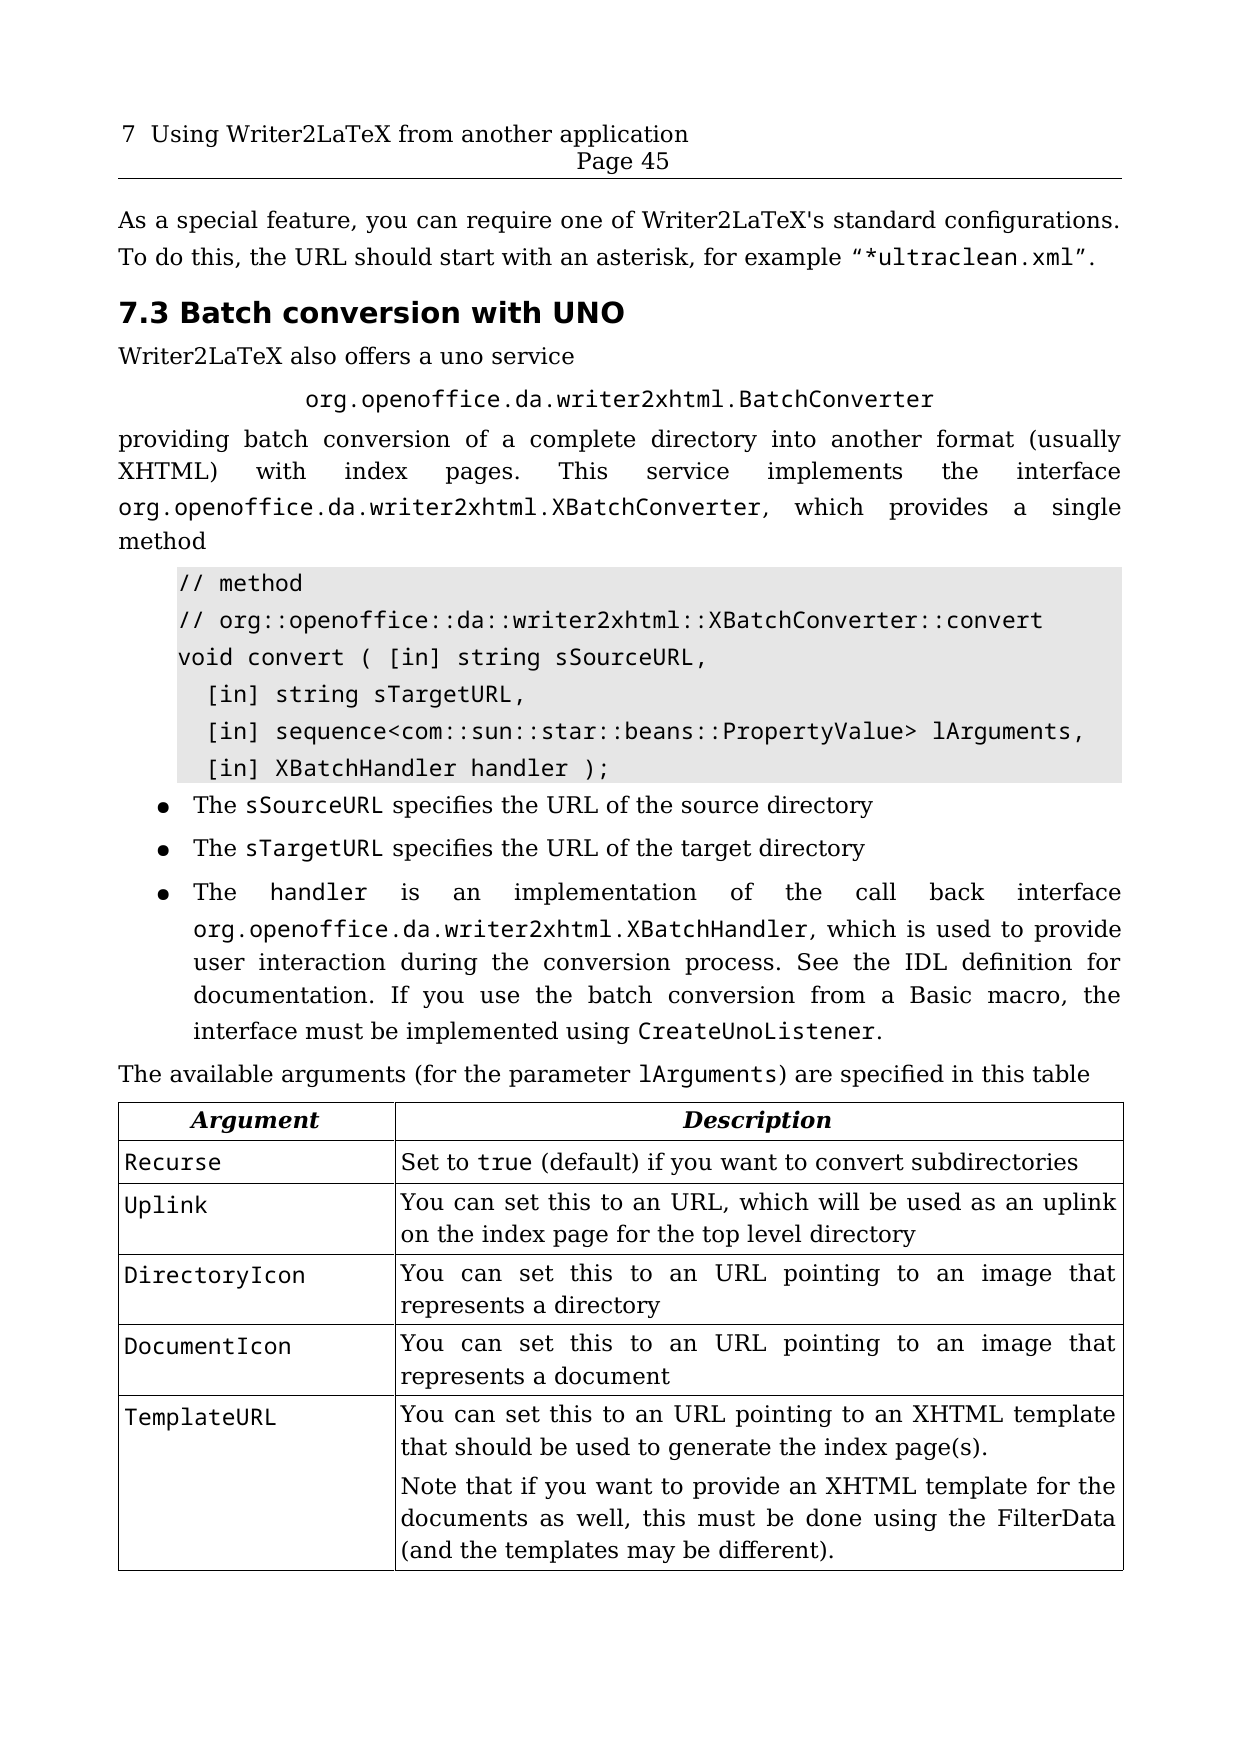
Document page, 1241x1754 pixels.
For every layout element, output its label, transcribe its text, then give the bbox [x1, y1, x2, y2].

text org.openoffice.da.writer2xhtml.BatchConverter [118, 382, 1122, 413]
text void convert ( [in] string sSourceURL, [177, 641, 1122, 672]
list The handler is an implementation of the call back interface org.openoffice.da.writer2xhtml.XBatchHandler, which is used to provide user interaction during the conversion process. See the IDL definition for documentation. If you use the batch conversion from a Basic macro, the interface must be implemented using CreateUnoListener. [156, 876, 1122, 1046]
table_cell DirectoryIcon [119, 1255, 394, 1324]
table_cell TemplateURL [119, 1396, 394, 1570]
text // method [177, 567, 1122, 598]
subtitle Batch conversion with UNO [118, 297, 1122, 331]
text // org::openoffice::da::writer2xhtml::XBatchConverter::convert [177, 604, 1122, 635]
text providing batch conversion of a complete directory into another format (usually XHTML) with index pages. This service implements the interface org.openoffice.da.writer2xhtml.XBatchConverter, which provides a single method [118, 426, 1122, 555]
table_cell DocumentIcon [119, 1325, 394, 1395]
text [in] sequence<com::sun::star::beans::PropertyValue> lArguments, [177, 715, 1122, 746]
table_cell Set to true (default) if you want to convert subdirectories [396, 1141, 1123, 1183]
table_cell You can set this to an URL pointing to an image that represents a document [396, 1325, 1123, 1395]
table_cell Recurse [119, 1141, 394, 1183]
text The available arguments (for the parameter lArguments) are specified in this table [118, 1058, 1122, 1089]
text As a special feature, you can require one of Writer2LaTeX's standard configurations. To do this, the URL should start with an asterisk, for example “*ultraclean.xml”. [118, 207, 1122, 272]
table_cell You can set this to an URL pointing to an XHTML template that should be used to generate the index page(s). Note that if you want to provide an XHTML template for the documents as well, this must be done using the FilterData (and the templates may be different). [396, 1396, 1123, 1570]
table_cell You can set this to an URL pointing to an image that represents a directory [396, 1255, 1123, 1324]
list The sSourceURL specifies the URL of the source directory [156, 789, 1122, 820]
table_cell Uplink [119, 1184, 394, 1254]
list The sTargetURL specifies the URL of the target directory [156, 832, 1122, 863]
text [in] string sTargetURL, [177, 678, 1122, 709]
table_header Description [396, 1103, 1123, 1140]
text Writer2LaTeX also offers a uno service [118, 343, 1122, 370]
table_header Argument [119, 1103, 394, 1140]
table_cell You can set this to an URL, which will be used as an uplink on the index page for the top level directory [396, 1184, 1123, 1254]
text [in] XBatchHandler handler ); [177, 752, 1122, 783]
